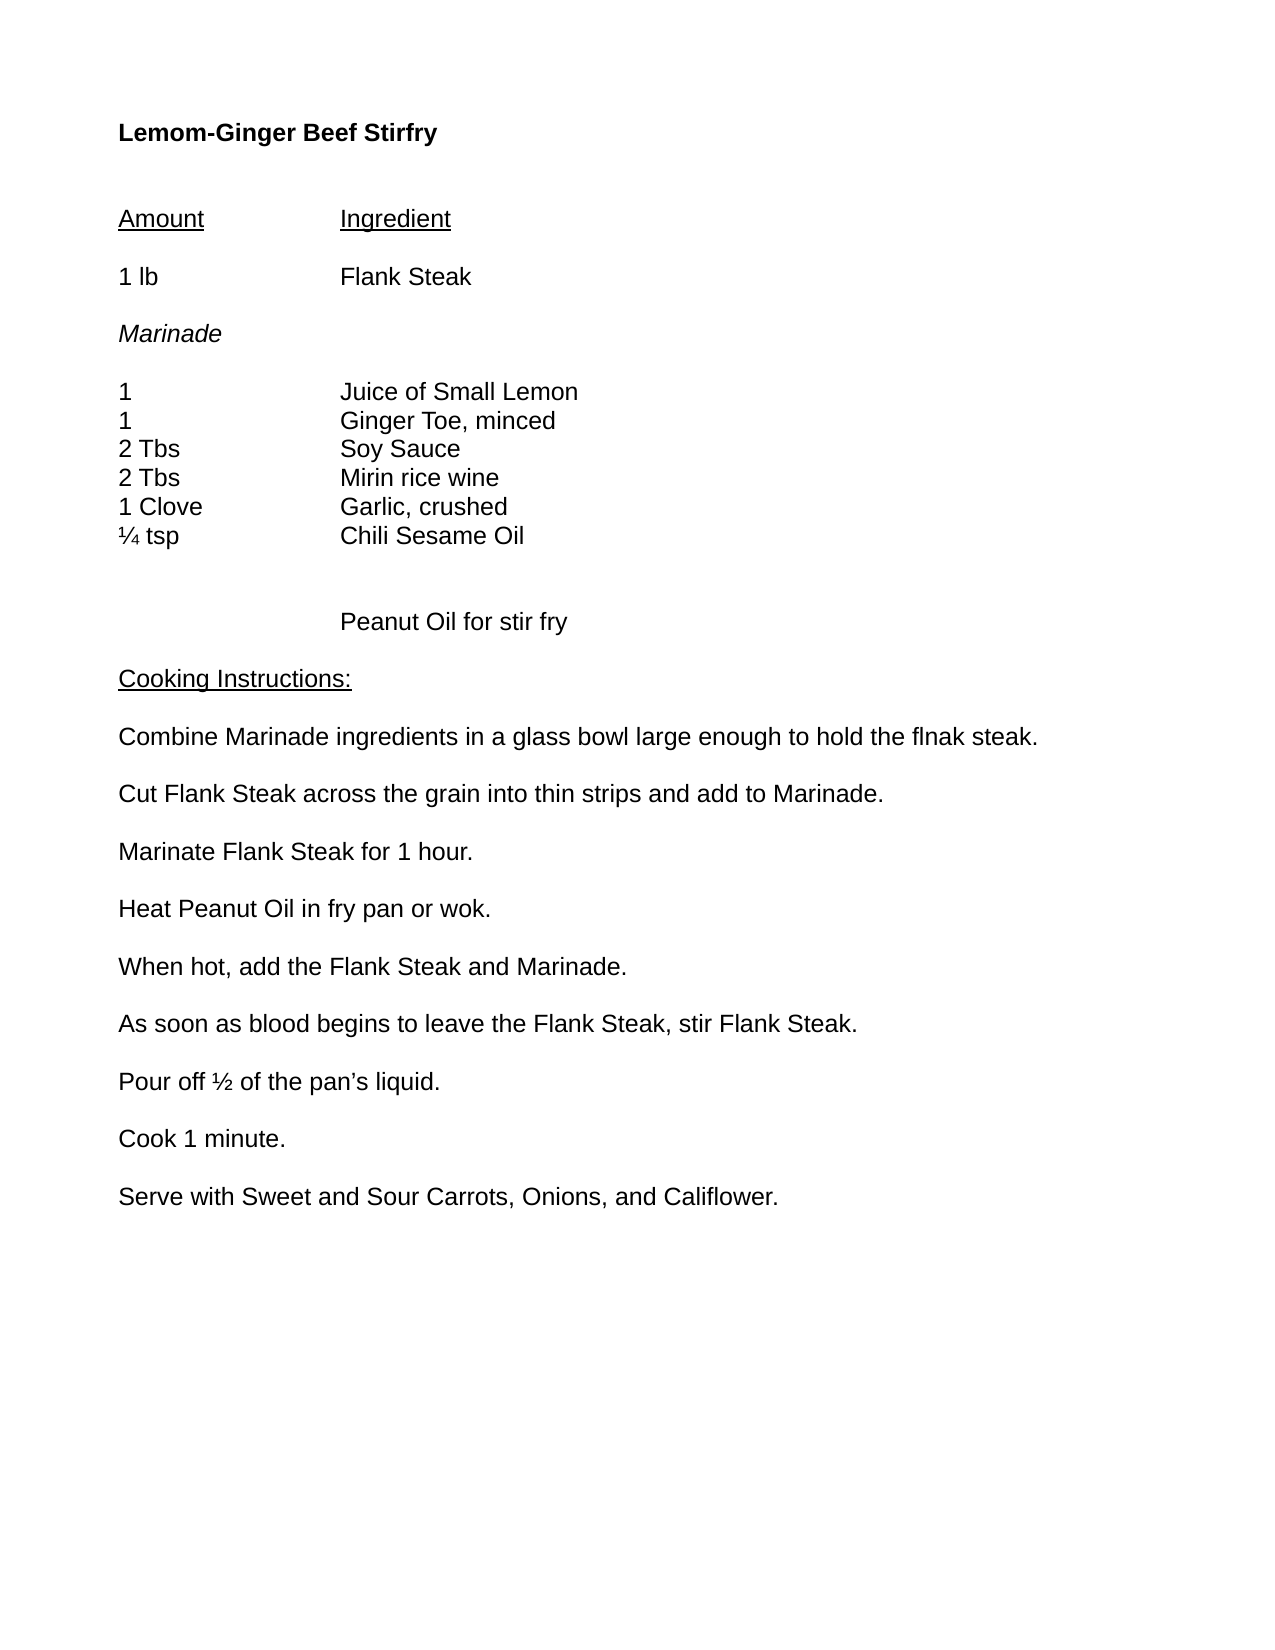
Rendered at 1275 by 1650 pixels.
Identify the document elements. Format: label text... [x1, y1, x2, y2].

text 2 Tbs Mirin rice wine [118, 463, 1157, 492]
text As soon as blood begins to leave the Flank Steak, stir Flank Steak. [118, 1009, 1157, 1038]
text ¼ tsp Chili Sesame Oil [118, 521, 1157, 549]
text 1 lb Flank Steak [118, 262, 1157, 291]
text When hot, add the Flank Steak and Marinade. [118, 952, 1157, 981]
text Cooking Instructions: [118, 664, 1157, 693]
text Serve with Sweet and Sour Carrots, Onions, and Califlower. [118, 1182, 1157, 1211]
text Amount Ingredient [118, 204, 1157, 233]
text Lemom-Ginger Beef Stirfry [118, 118, 1157, 147]
text 1 Juice of Small Lemon [118, 377, 1157, 406]
text 1 Ginger Toe, minced [118, 406, 1157, 434]
text Marinate Flank Steak for 1 hour. [118, 837, 1157, 866]
text Marinade [118, 319, 1157, 348]
text Combine Marinade ingredients in a glass bowl large enough to hold the flnak steak. [118, 722, 1157, 751]
text Heat Peanut Oil in fry pan or wok. [118, 894, 1157, 923]
text 2 Tbs Soy Sauce [118, 434, 1157, 463]
text Cut Flank Steak across the grain into thin strips and add to Marinade. [118, 779, 1157, 808]
text Cook 1 minute. [118, 1124, 1157, 1153]
text Pour off ½ of the pan’s liquid. [118, 1067, 1157, 1096]
text 1 Clove Garlic, crushed [118, 492, 1157, 521]
text Peanut Oil for stir fry [118, 607, 1157, 636]
